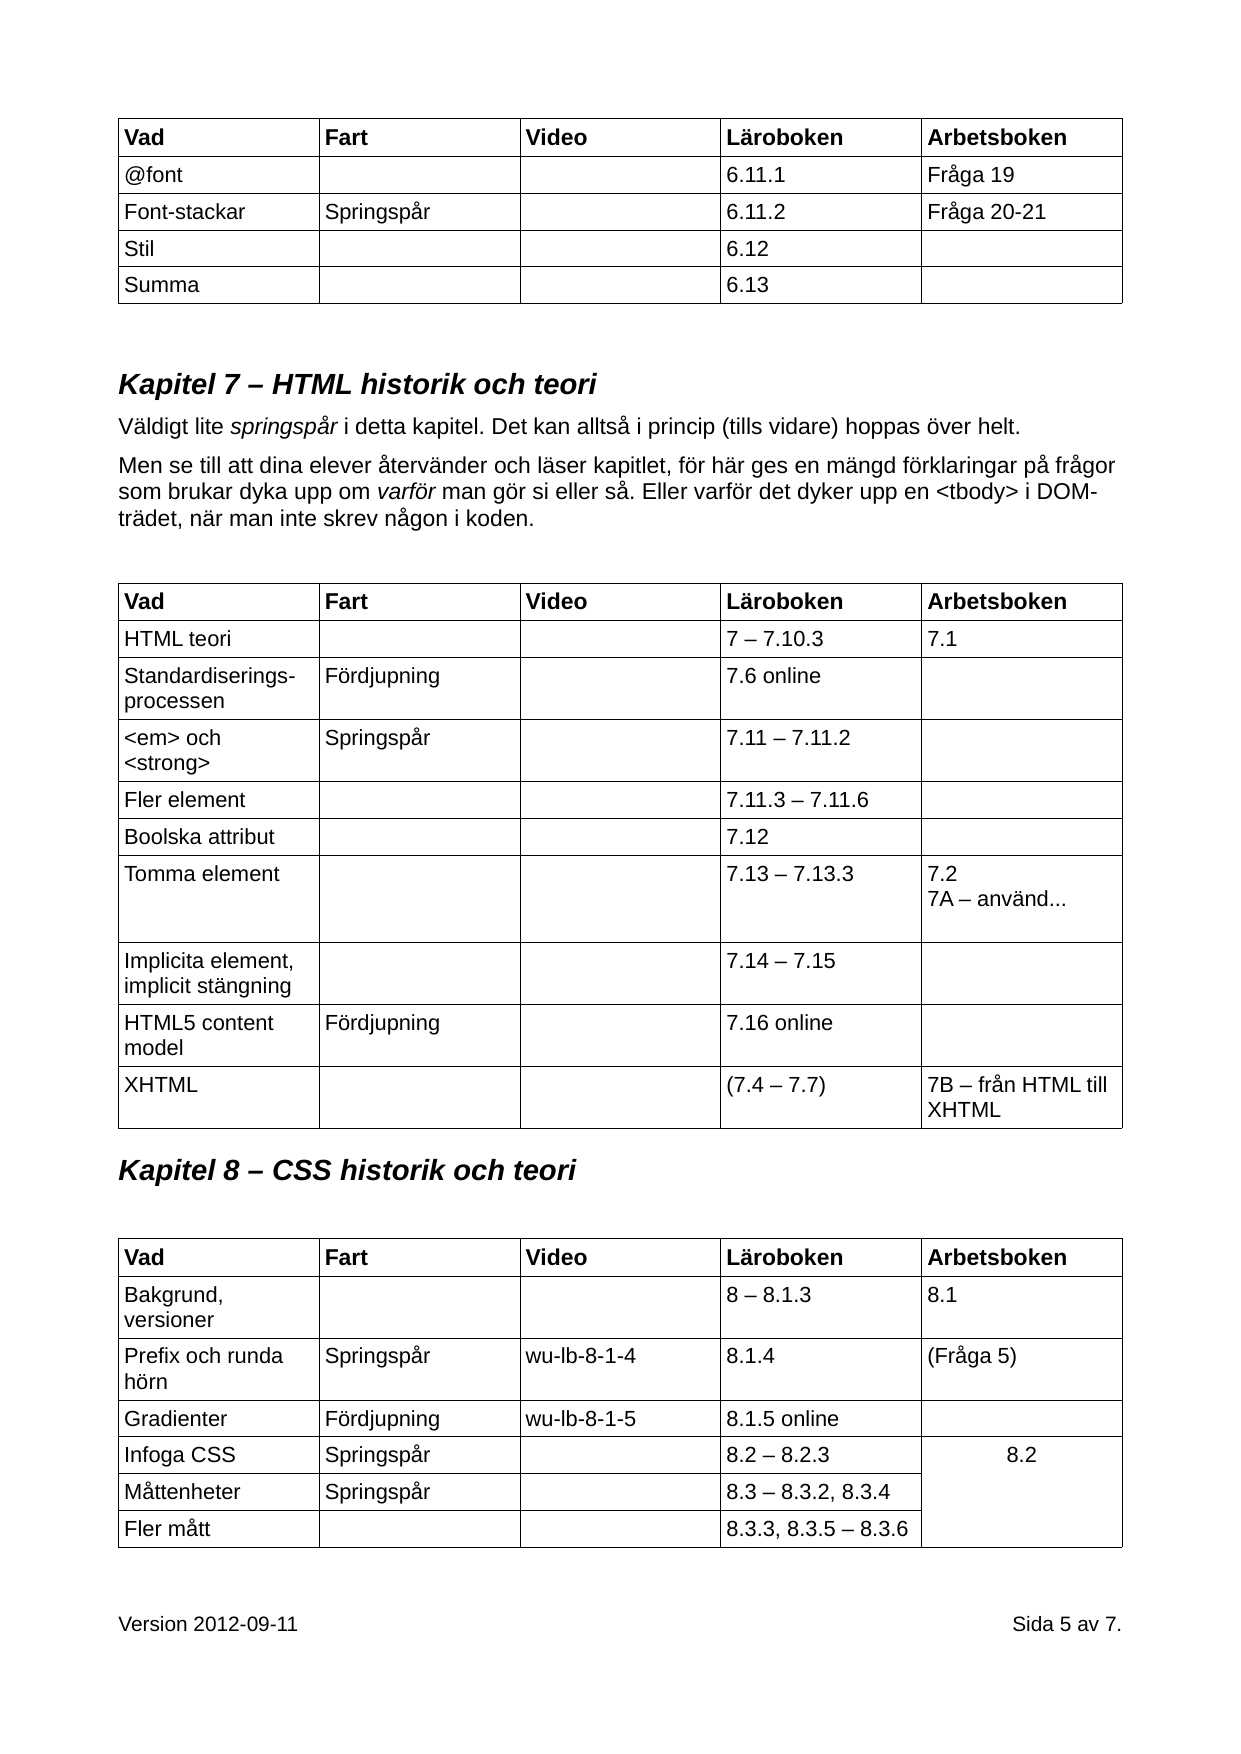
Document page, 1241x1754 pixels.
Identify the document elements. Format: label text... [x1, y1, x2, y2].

table_header Fart [320, 1239, 520, 1276]
table_cell 7.16 online [721, 1005, 921, 1066]
table_header Läroboken [721, 119, 921, 156]
table_header Video [521, 584, 720, 620]
table_header Läroboken [721, 1239, 921, 1276]
table_cell Springspår [320, 194, 520, 229]
table_cell [521, 267, 720, 303]
table_header Arbetsboken [922, 119, 1122, 156]
table_cell Implicita element, implicit stängning [119, 943, 319, 1004]
table_cell HTML teori [119, 621, 319, 657]
table_header Fart [320, 119, 520, 156]
table_cell [320, 819, 520, 854]
table_cell 8.1 [922, 1277, 1122, 1338]
text Men se till att dina elever återvänder och läser kapitlet, för här ges en mängd förklaringar på frågor som brukar dyka upp om varför man gör si eller så. Eller varför det dyker upp en <tbody> i DOM-trädet, när man inte skrev någon i koden. [118, 452, 1122, 531]
table_cell 7.13 – 7.13.3 [721, 856, 921, 942]
table_cell 8.3.3, 8.3.5 – 8.3.6 [721, 1511, 921, 1547]
table_cell Bakgrund, versioner [119, 1277, 319, 1338]
table_cell [320, 1067, 520, 1128]
table_cell Fler mått [119, 1511, 319, 1547]
table_cell [320, 943, 520, 1004]
table_cell [922, 782, 1122, 818]
table_cell [320, 621, 520, 657]
table_cell 8.1.5 online [721, 1401, 921, 1436]
table_cell [521, 658, 720, 719]
table_header Vad [119, 584, 319, 620]
table_cell 8.2 [922, 1437, 1122, 1547]
table_cell [320, 856, 520, 942]
table_cell 7.12 [721, 819, 921, 854]
table_cell 6.11.2 [721, 194, 921, 229]
table_cell 7.14 – 7.15 [721, 943, 921, 1004]
table_cell Tomma element [119, 856, 319, 942]
table_cell [922, 658, 1122, 719]
table_cell [320, 782, 520, 818]
table_cell wu-lb-8-1-4 [521, 1339, 720, 1399]
table_cell HTML5 content model [119, 1005, 319, 1066]
table_cell [521, 194, 720, 229]
table_cell Fråga 19 [922, 157, 1122, 193]
table_cell (Fråga 5) [922, 1339, 1122, 1399]
table_cell 6.12 [721, 231, 921, 266]
table_cell 6.11.1 [721, 157, 921, 193]
table_cell [521, 720, 720, 781]
table_cell 8.3 – 8.3.2, 8.3.4 [721, 1474, 921, 1510]
table_cell Springspår [320, 1437, 520, 1473]
table_cell 7.1 [922, 621, 1122, 657]
table_cell wu-lb-8-1-5 [521, 1401, 720, 1436]
table_header Fart [320, 584, 520, 620]
table_cell 7.11 – 7.11.2 [721, 720, 921, 781]
table_cell Fördjupning [320, 658, 520, 719]
table_cell Springspår [320, 720, 520, 781]
table_cell 8.1.4 [721, 1339, 921, 1399]
table_header Arbetsboken [922, 584, 1122, 620]
table_cell 7.2 7A – använd... [922, 856, 1122, 942]
table_cell Måttenheter [119, 1474, 319, 1510]
table_cell Summa [119, 267, 319, 303]
table_cell Fördjupning [320, 1401, 520, 1436]
table_cell [320, 1277, 520, 1338]
table_cell Stil [119, 231, 319, 266]
table_cell [320, 231, 520, 266]
table_header Arbetsboken [922, 1239, 1122, 1276]
table_header Läroboken [721, 584, 921, 620]
table_cell [521, 1474, 720, 1510]
table_cell Boolska attribut [119, 819, 319, 854]
table_cell [521, 856, 720, 942]
table_cell [922, 819, 1122, 854]
table_cell Infoga CSS [119, 1437, 319, 1473]
table_cell [320, 1511, 520, 1547]
table_cell [922, 943, 1122, 1004]
table_cell 7B – från HTML till XHTML [922, 1067, 1122, 1128]
table_cell [922, 267, 1122, 303]
table_cell [521, 231, 720, 266]
text Väldigt lite springspår i detta kapitel. Det kan alltså i princip (tills vidare) hoppas över helt. [118, 413, 1122, 439]
table_cell 7.11.3 – 7.11.6 [721, 782, 921, 818]
table_cell 8 – 8.1.3 [721, 1277, 921, 1338]
table_cell [521, 1277, 720, 1338]
table_cell [922, 720, 1122, 781]
table_cell Fler element [119, 782, 319, 818]
table_cell Springspår [320, 1474, 520, 1510]
table_header Vad [119, 119, 319, 156]
table_cell 6.13 [721, 267, 921, 303]
table_cell 7.6 online [721, 658, 921, 719]
table_cell [320, 267, 520, 303]
table_cell Prefix och runda hörn [119, 1339, 319, 1399]
table_cell Gradienter [119, 1401, 319, 1436]
table_cell [320, 157, 520, 193]
table_cell Springspår [320, 1339, 520, 1399]
table_cell [521, 157, 720, 193]
table_cell 8.2 – 8.2.3 [721, 1437, 921, 1473]
table_cell [521, 943, 720, 1004]
table_cell [521, 1005, 720, 1066]
table_cell Font-stackar [119, 194, 319, 229]
table_cell [521, 782, 720, 818]
table_cell Fråga 20-21 [922, 194, 1122, 229]
table_cell [521, 1511, 720, 1547]
subtitle Kapitel 8 – CSS historik och teori [118, 1153, 1122, 1186]
table_cell [521, 621, 720, 657]
table_header Vad [119, 1239, 319, 1276]
table_cell (7.4 – 7.7) [721, 1067, 921, 1128]
table_cell [922, 1005, 1122, 1066]
table_cell <em> och <strong> [119, 720, 319, 781]
table_cell XHTML [119, 1067, 319, 1128]
subtitle Kapitel 7 – HTML historik och teori [118, 367, 1122, 401]
table_cell 7 – 7.10.3 [721, 621, 921, 657]
table_cell Standardiserings­processen [119, 658, 319, 719]
table_cell Fördjupning [320, 1005, 520, 1066]
table_cell @font [119, 157, 319, 193]
table_header Video [521, 1239, 720, 1276]
table_cell [521, 819, 720, 854]
table_cell [521, 1067, 720, 1128]
table_cell [922, 231, 1122, 266]
table_cell [922, 1401, 1122, 1436]
table_cell [521, 1437, 720, 1473]
table_header Video [521, 119, 720, 156]
